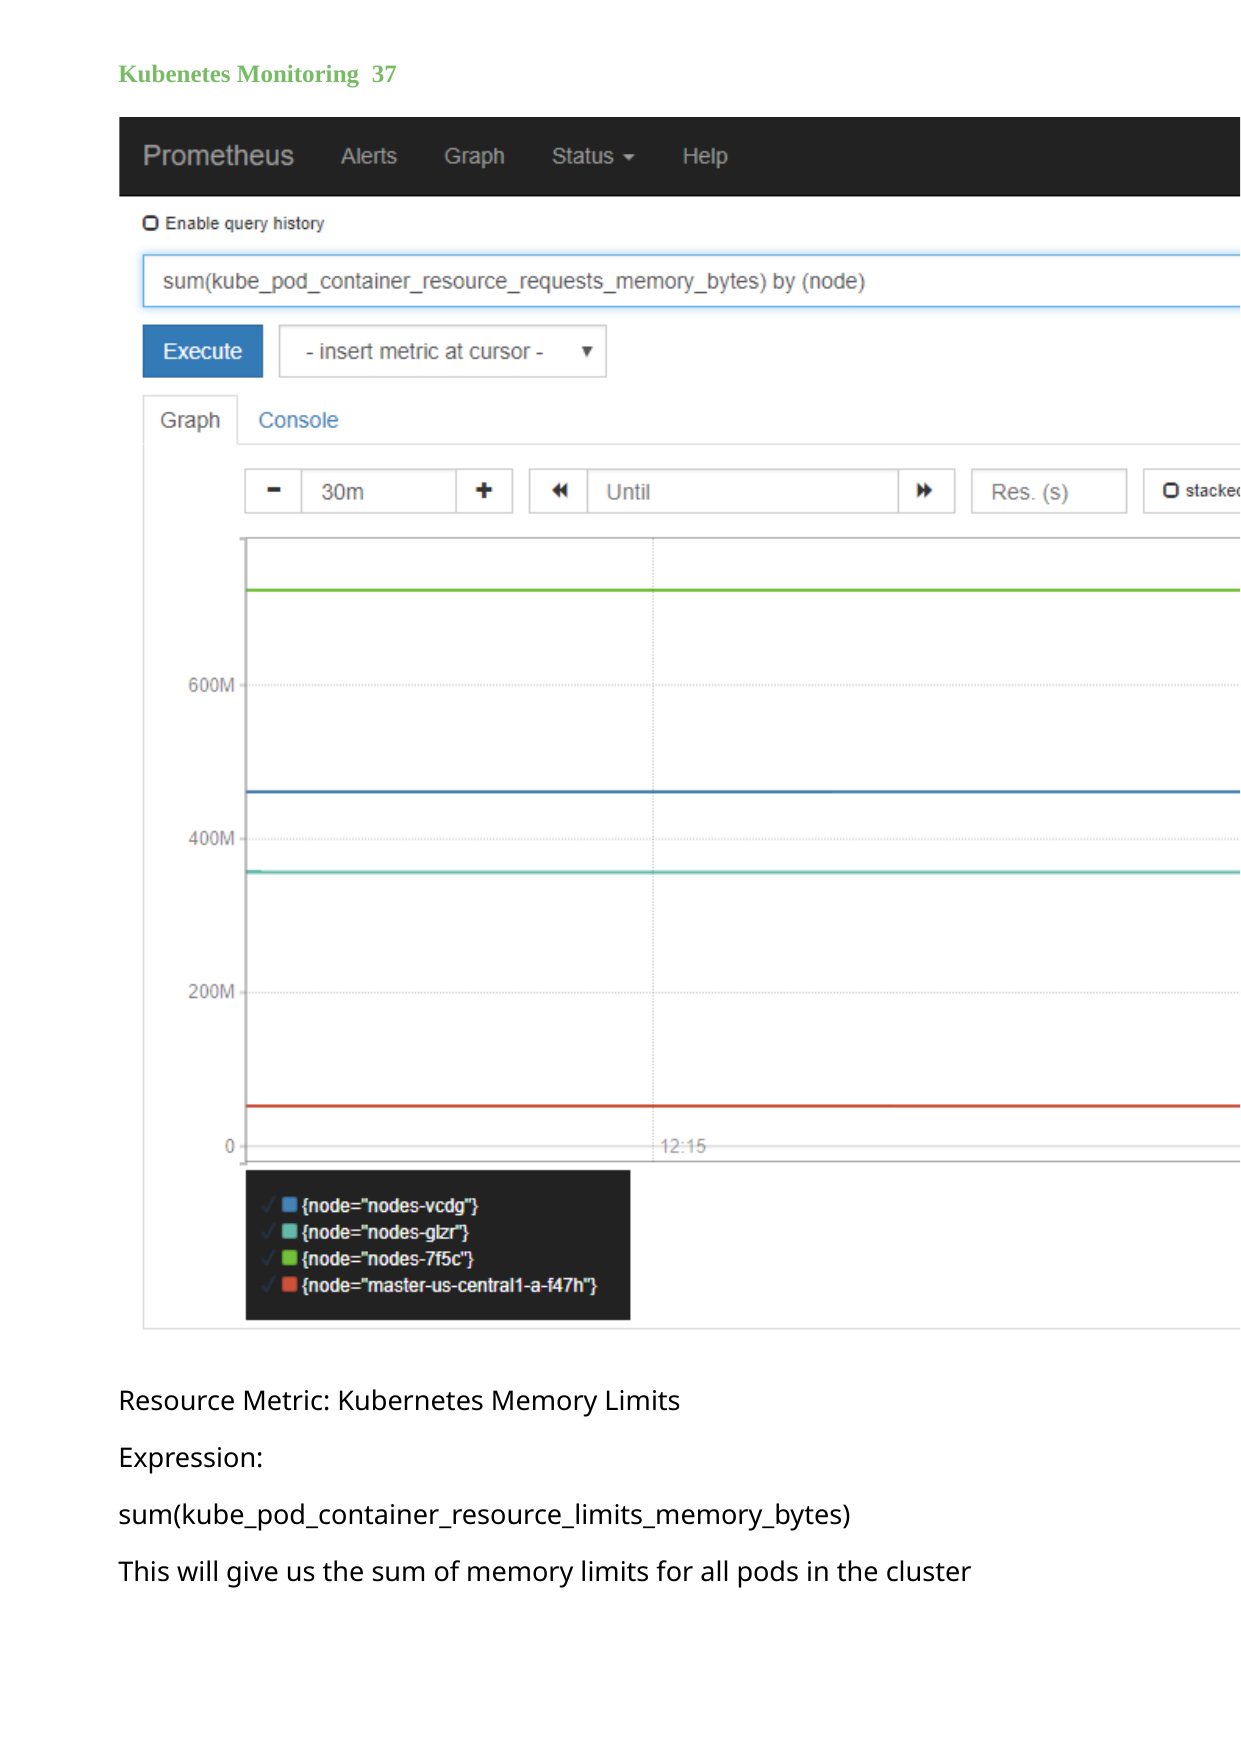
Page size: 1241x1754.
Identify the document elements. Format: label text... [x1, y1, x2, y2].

text Expression: [118, 1438, 1122, 1475]
text sum(kube_pod_container_resource_limits_memory_bytes) [118, 1495, 1122, 1532]
picture [118, 117, 1241, 1361]
text This will give us the sum of memory limits for all pods in the cluster [118, 1552, 1122, 1589]
text Resource Metric: Kubernetes Memory Limits [118, 1381, 1122, 1418]
